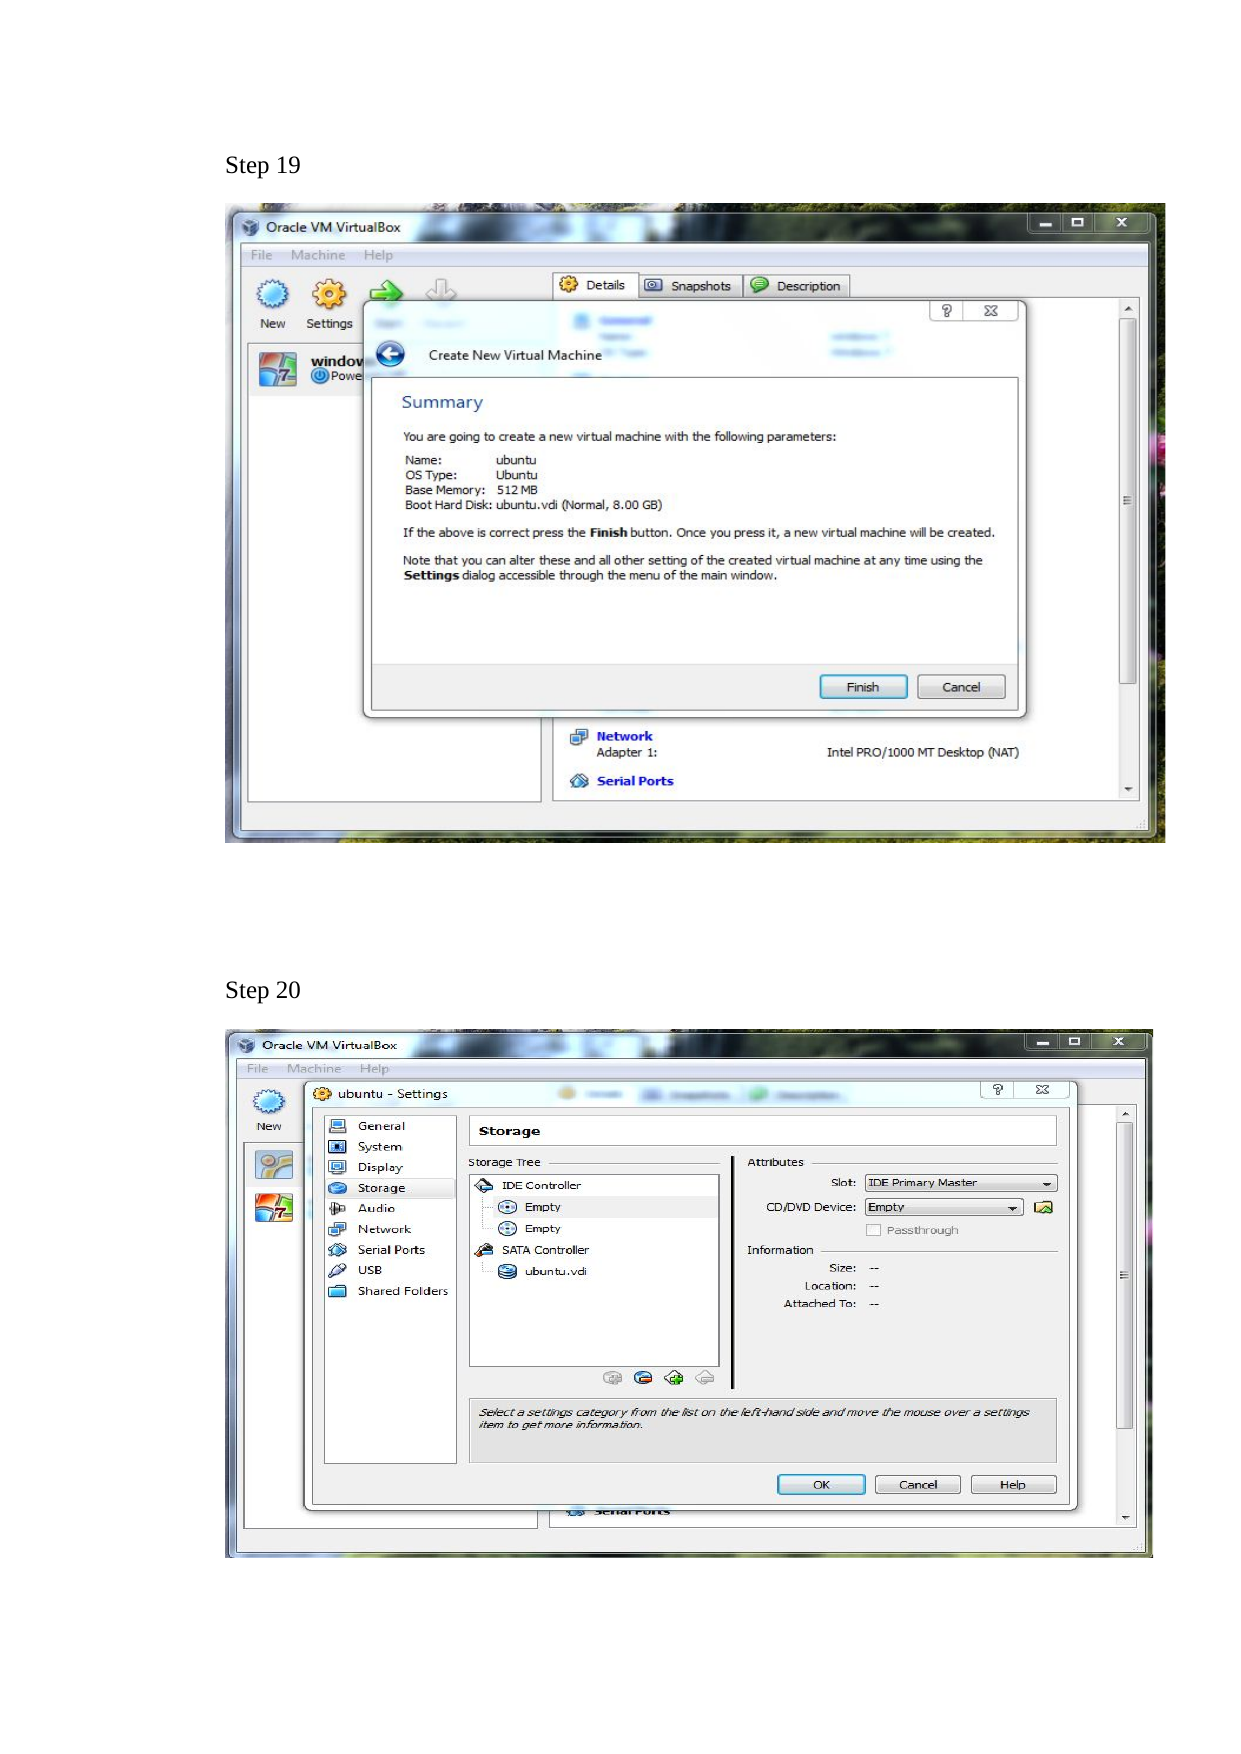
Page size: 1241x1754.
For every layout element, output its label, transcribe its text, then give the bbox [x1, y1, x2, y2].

picture [225, 1029, 1154, 1558]
picture [225, 203, 1166, 843]
text Step 20 [150, 976, 1090, 1004]
text Step 19 [150, 150, 1090, 179]
